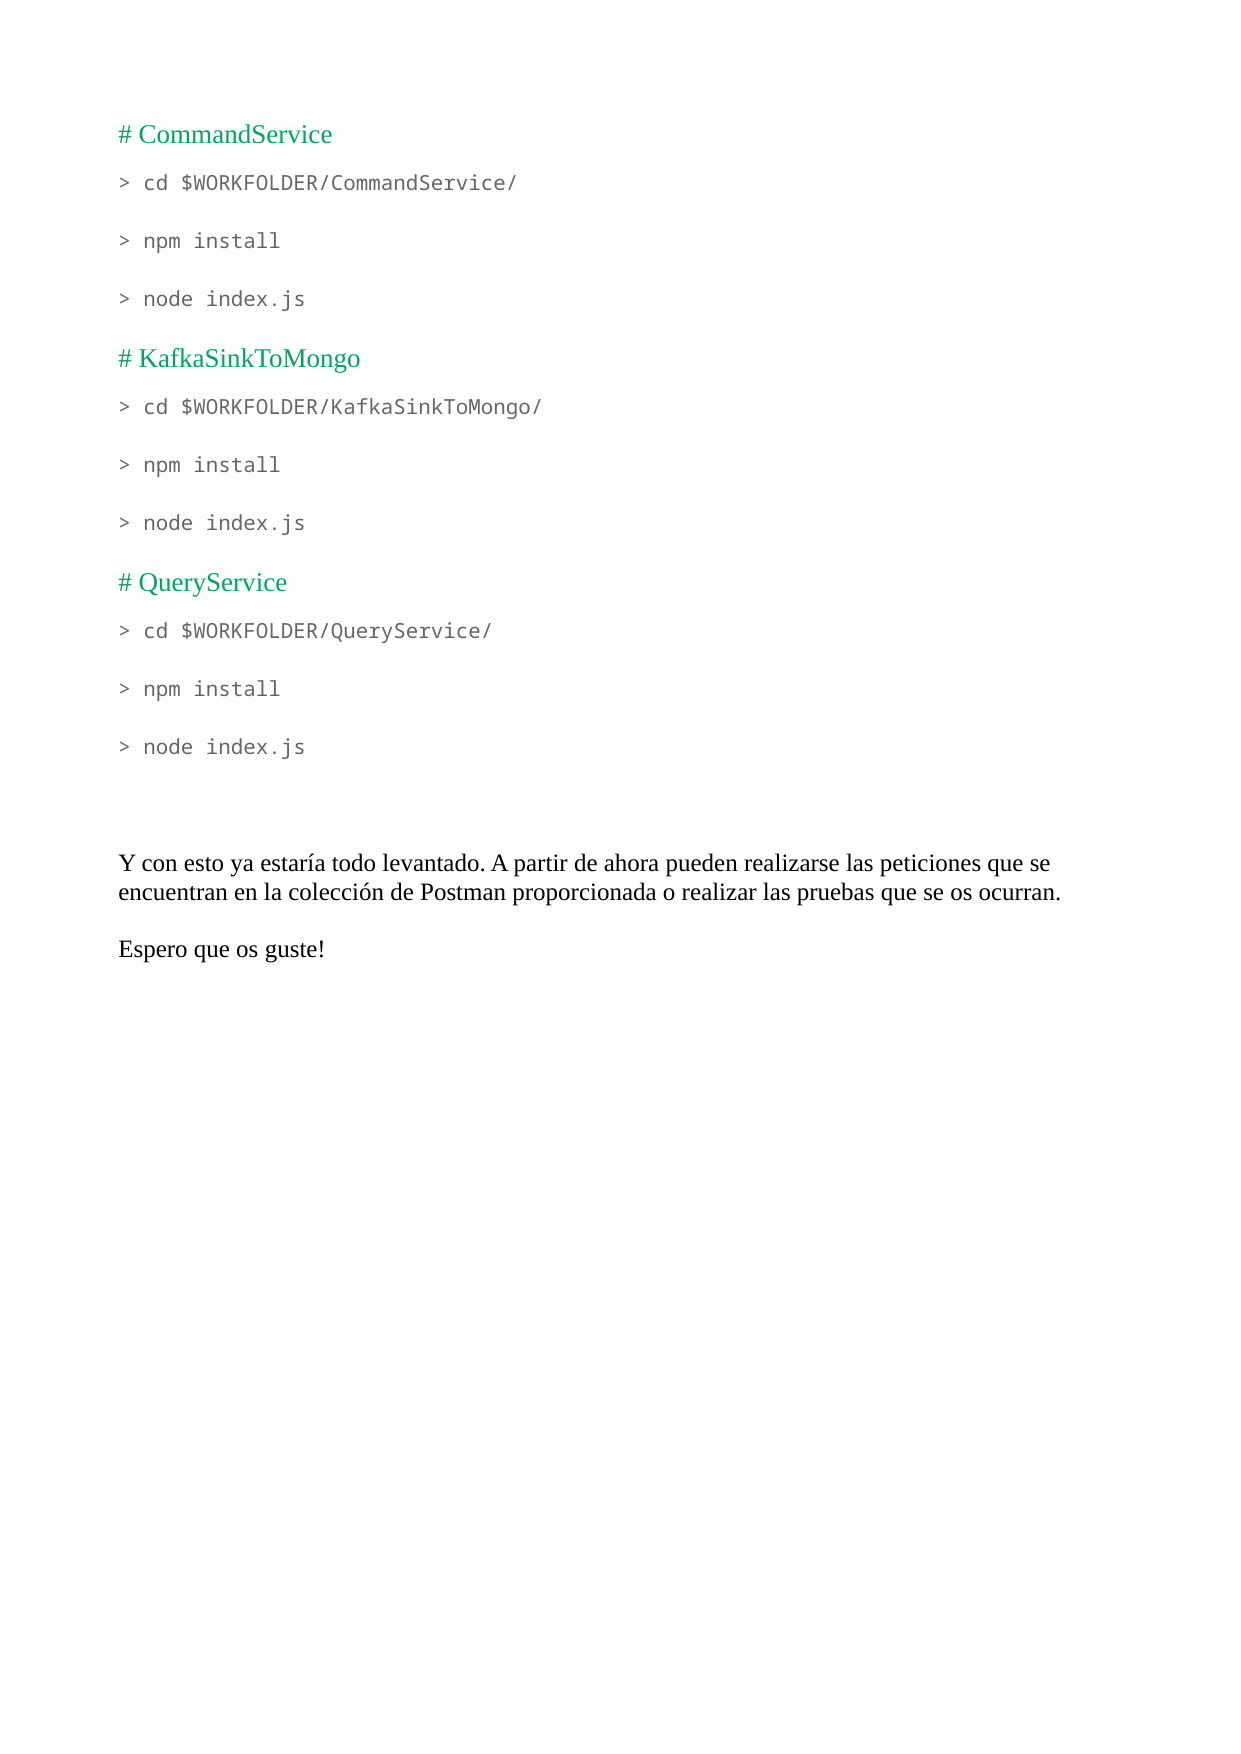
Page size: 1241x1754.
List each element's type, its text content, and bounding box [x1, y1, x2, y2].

text > node index.js [118, 732, 1122, 761]
text > npm install [118, 450, 1122, 479]
text # KafkaSinkToMongo [118, 342, 1122, 373]
text Espero que os guste! [118, 934, 1122, 963]
text Y con esto ya estaría todo levantado. A partir de ahora pueden realizarse las peticiones que se encuentran en la colección de Postman proporcionada o realizar las pruebas que se os ocurran. [118, 848, 1122, 906]
text > node index.js [118, 508, 1122, 537]
text # CommandService [118, 118, 1122, 149]
text > cd $WORKFOLDER/CommandService/ [118, 168, 1122, 197]
text > npm install [118, 226, 1122, 255]
text > npm install [118, 674, 1122, 703]
text > cd $WORKFOLDER/QueryService/ [118, 617, 1122, 645]
text > cd $WORKFOLDER/KafkaSinkToMongo/ [118, 392, 1122, 421]
text # QueryService [118, 566, 1122, 597]
text > node index.js [118, 284, 1122, 313]
